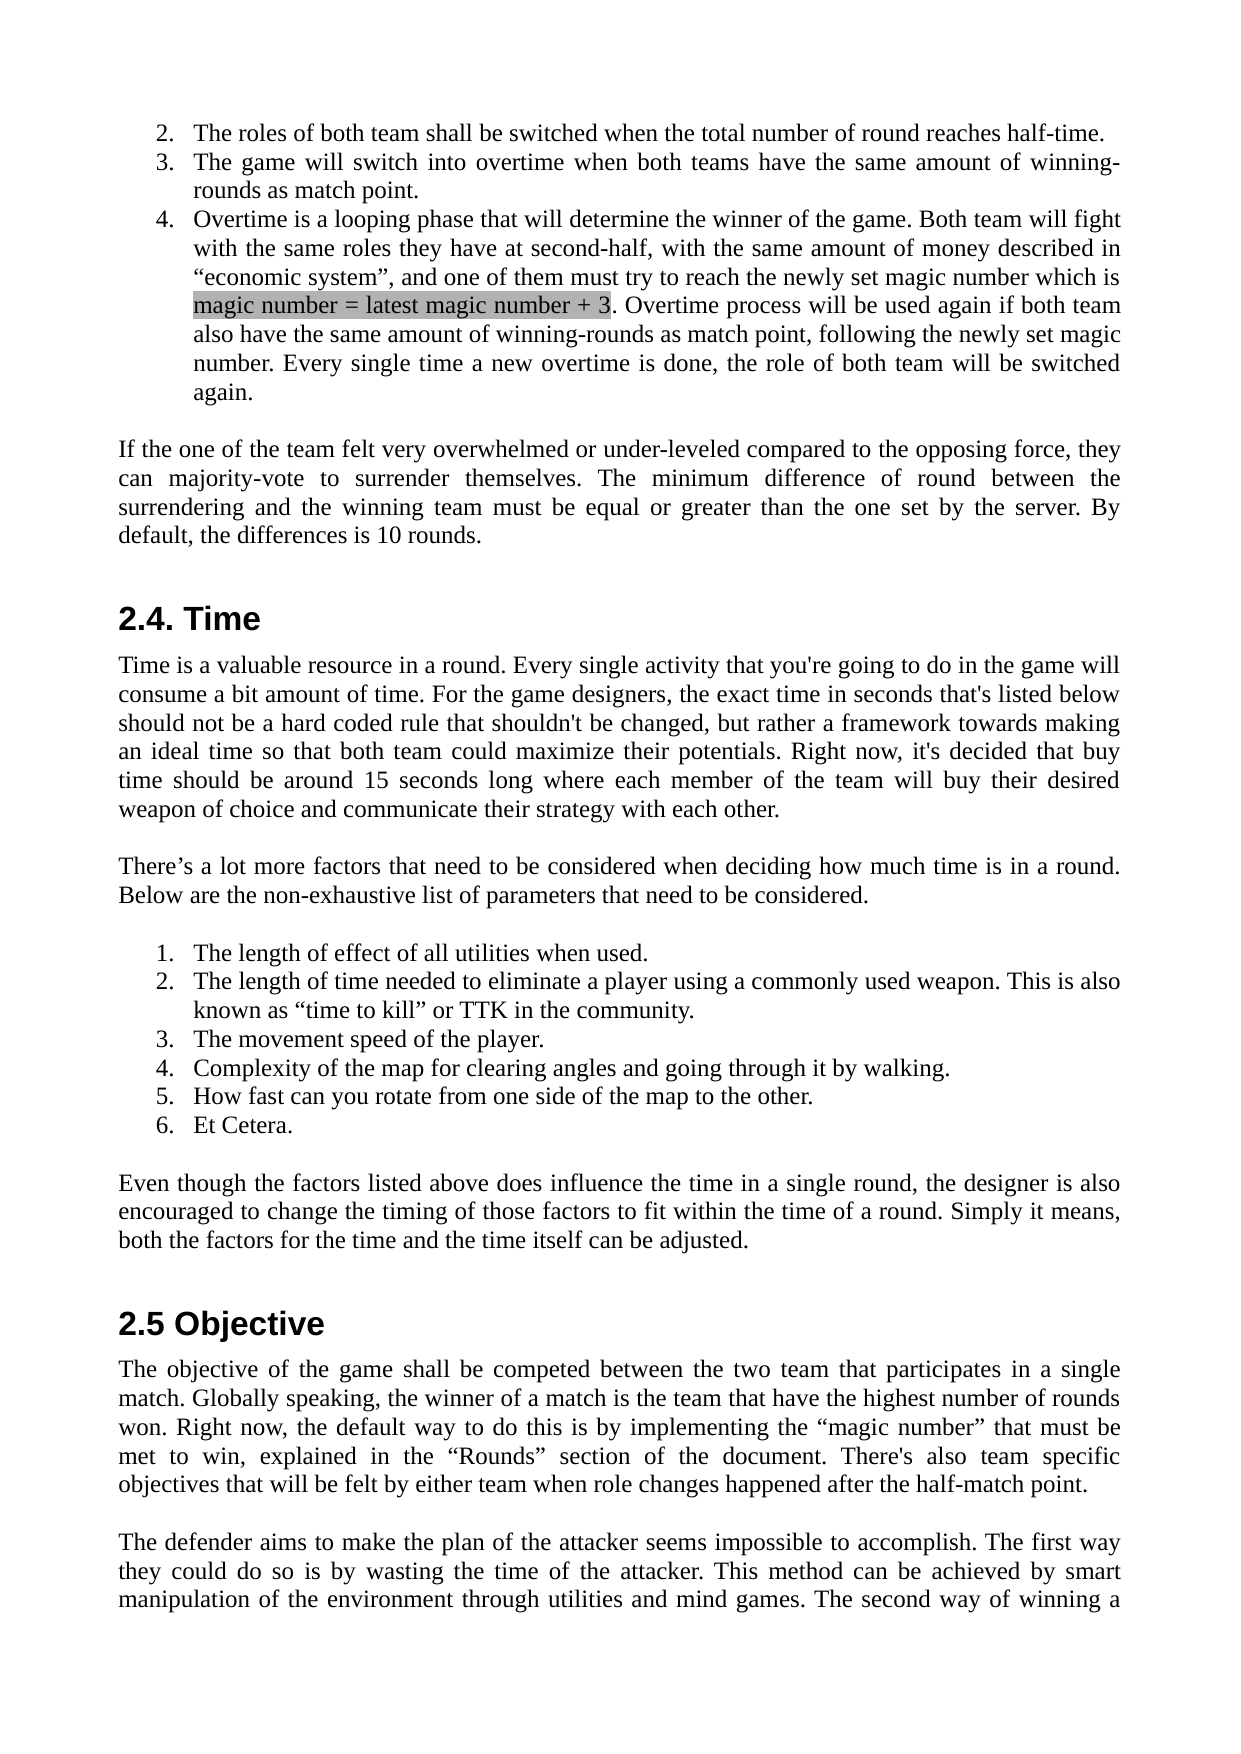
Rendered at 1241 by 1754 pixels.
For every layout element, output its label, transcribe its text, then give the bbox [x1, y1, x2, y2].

list Complexity of the map for clearing angles and going through it by walking. [156, 1053, 1122, 1081]
text The objective of the game shall be competed between the two team that participates in a single match. Globally speaking, the winner of a match is the team that have the highest number of rounds won. Right now, the default way to do this is by implementing the “magic number” that must be met to win, explained in the “Rounds” section of the document. There's also team specific objectives that will be felt by either team when role changes happened after the half-match point. [118, 1354, 1122, 1498]
list Et Cetera. [156, 1110, 1122, 1139]
subtitle 2.5 Objective [118, 1303, 1122, 1342]
list How fast can you rotate from one side of the map to the other. [156, 1081, 1122, 1110]
text If the one of the team felt very overwhelmed or under-leveled compared to the opposing force, they can majority-vote to surrender themselves. The minimum difference of round between the surrendering and the winning team must be equal or greater than the one set by the server. By default, the differences is 10 rounds. [118, 434, 1122, 549]
list The movement speed of the player. [156, 1024, 1122, 1053]
list The length of time needed to eliminate a player using a commonly used weapon. This is also known as “time to kill” or TTK in the community. [156, 966, 1122, 1024]
list The game will switch into overtime when both teams have the same amount of winning-rounds as match point. [156, 147, 1122, 204]
text Even though the factors listed above does influence the time in a single round, the designer is also encouraged to change the timing of those factors to fit within the time of a round. Simply it means, both the factors for the time and the time itself can be adjusted. [118, 1168, 1122, 1254]
text Time is a valuable resource in a round. Every single activity that you're going to do in the game will consume a bit amount of time. For the game designers, the exact time in seconds that's listed below should not be a hard coded rule that shouldn't be changed, but rather a framework towards making an ideal time so that both team could maximize their potentials. Right now, it's decided that buy time should be around 15 seconds long where each member of the team will buy their desired weapon of choice and communicate their strategy with each other. [118, 650, 1122, 823]
list Overtime is a looping phase that will determine the winner of the game. Both team will fight with the same roles they have at second-half, with the same amount of money described in “economic system”, and one of them must try to reach the newly set magic number which is magic number = latest magic number + 3. Overtime process will be used again if both team also have the same amount of winning-rounds as match point, following the newly set magic number. Every single time a new overtime is done, the role of both team will be switched again. [156, 204, 1122, 406]
list The length of effect of all utilities when used. [156, 938, 1122, 966]
text There’s a lot more factors that need to be considered when deciding how much time is in a round. Below are the non-exhaustive list of parameters that need to be considered. [118, 851, 1122, 909]
list The roles of both team shall be switched when the total number of round reaches half-time. [156, 118, 1122, 147]
text The defender aims to make the plan of the attacker seems impossible to accomplish. The first way they could do so is by wasting the time of the attacker. This method can be achieved by smart manipulation of the environment through utilities and mind games. The second way of winning a [118, 1527, 1122, 1613]
subtitle 2.4. Time [118, 599, 1122, 638]
